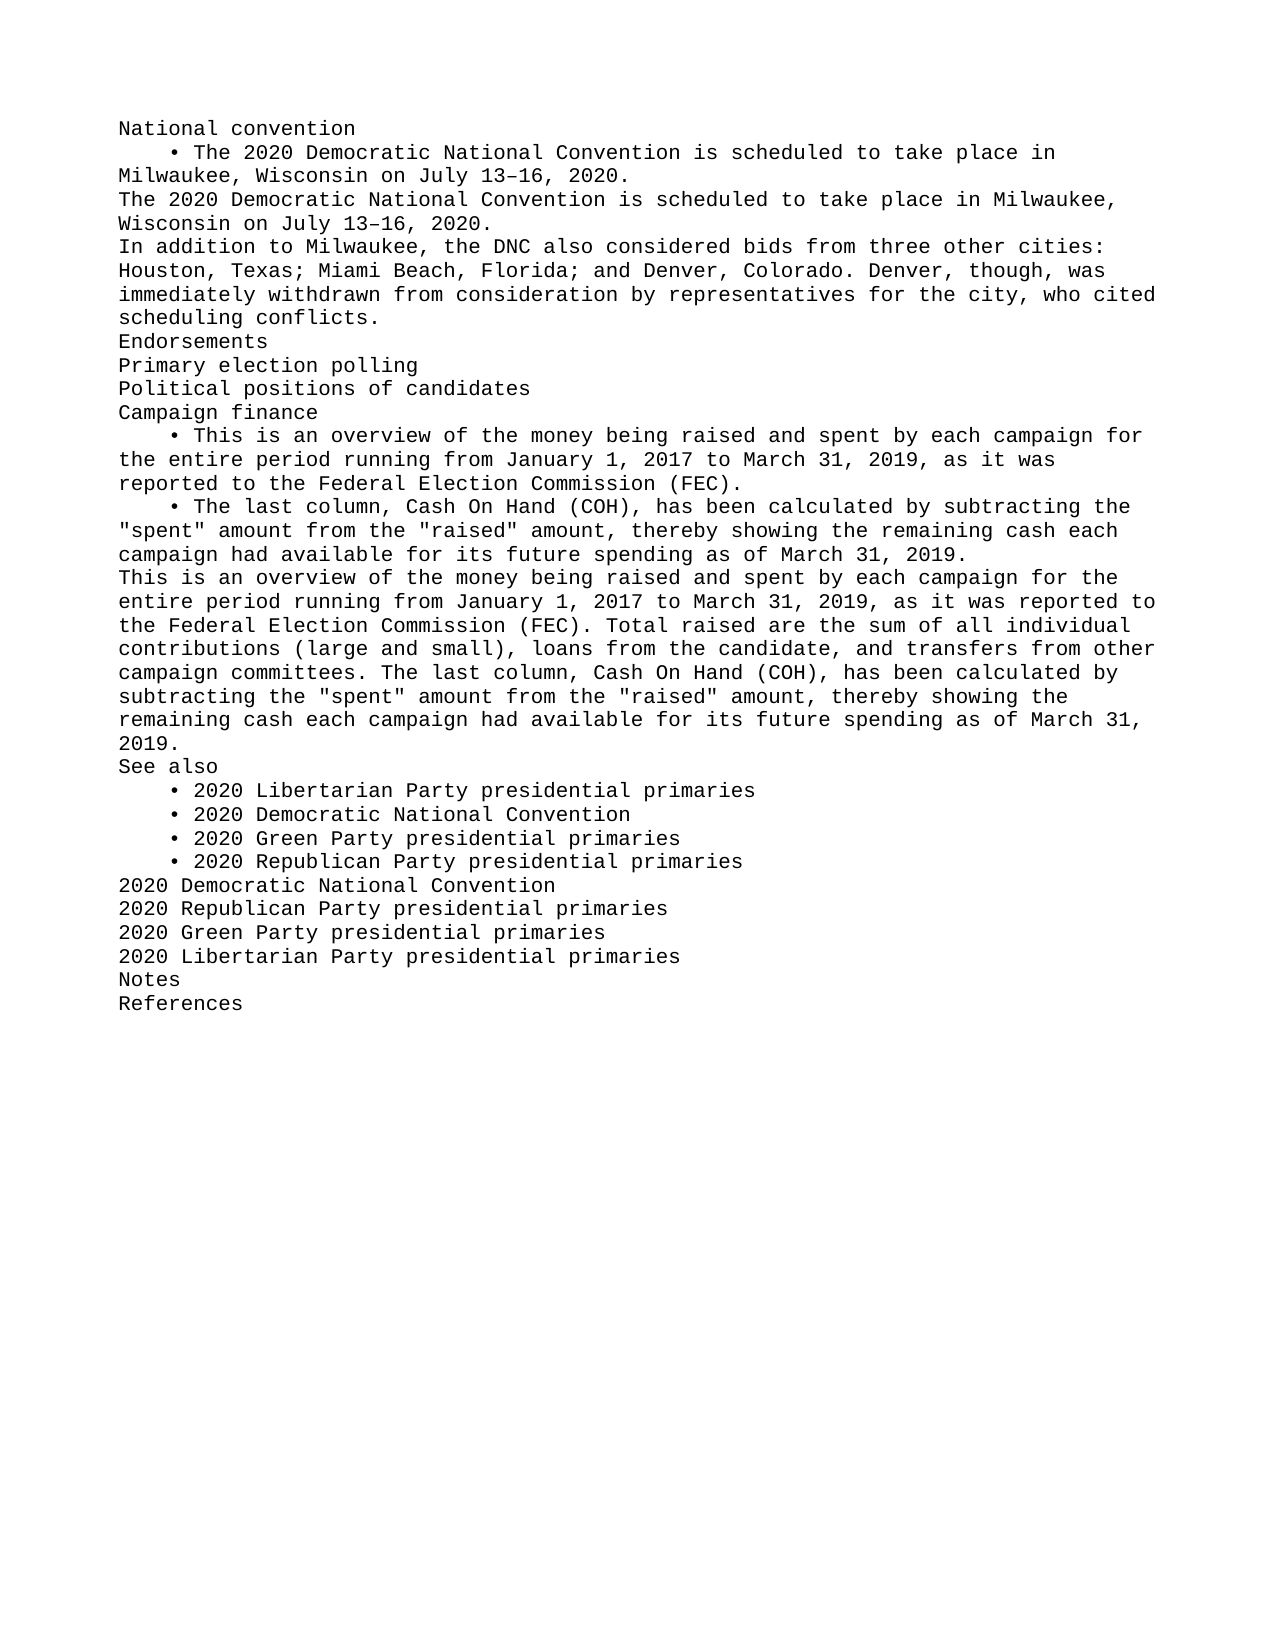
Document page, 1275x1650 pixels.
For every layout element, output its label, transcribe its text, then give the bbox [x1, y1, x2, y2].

text References [118, 993, 1157, 1017]
text • 2020 Libertarian Party presidential primaries [118, 780, 1157, 804]
text The 2020 Democratic National Convention is scheduled to take place in Milwaukee, Wisconsin on July 13–16, 2020. [118, 189, 1157, 236]
text 2020 Democratic National Convention [118, 875, 1157, 898]
text • This is an overview of the money being raised and spent by each campaign for the entire period running from January 1, 2017 to March 31, 2019, as it was reported to the Federal Election Commission (FEC). [118, 426, 1157, 496]
text • 2020 Green Party presidential primaries [118, 827, 1157, 851]
text This is an overview of the money being raised and spent by each campaign for the entire period running from January 1, 2017 to March 31, 2019, as it was reported to the Federal Election Commission (FEC). Total raised are the sum of all individual contributions (large and small), loans from the candidate, and transfers from other campaign committees. The last column, Cash On Hand (COH), has been calculated by subtracting the "spent" amount from the "raised" amount, thereby showing the remaining cash each campaign had available for its future spending as of March 31, 2019. [118, 567, 1157, 757]
text See also [118, 757, 1157, 780]
text Endorsements [118, 331, 1157, 354]
text Political positions of candidates [118, 378, 1157, 402]
text • The last column, Cash On Hand (COH), has been calculated by subtracting the "spent" amount from the "raised" amount, thereby showing the remaining cash each campaign had available for its future spending as of March 31, 2019. [118, 496, 1157, 567]
text • 2020 Democratic National Convention [118, 804, 1157, 827]
text 2020 Green Party presidential primaries [118, 922, 1157, 946]
text In addition to Milwaukee, the DNC also considered bids from three other cities: Houston, Texas; Miami Beach, Florida; and Denver, Colorado. Denver, though, was immediately withdrawn from consideration by representatives for the city, who cited scheduling conflicts. [118, 236, 1157, 331]
text Notes [118, 969, 1157, 993]
text 2020 Libertarian Party presidential primaries [118, 946, 1157, 969]
text • The 2020 Democratic National Convention is scheduled to take place in Milwaukee, Wisconsin on July 13–16, 2020. [118, 142, 1157, 189]
text Primary election polling [118, 354, 1157, 378]
text • 2020 Republican Party presidential primaries [118, 851, 1157, 875]
text 2020 Republican Party presidential primaries [118, 898, 1157, 922]
text National convention [118, 118, 1157, 142]
text Campaign finance [118, 402, 1157, 426]
